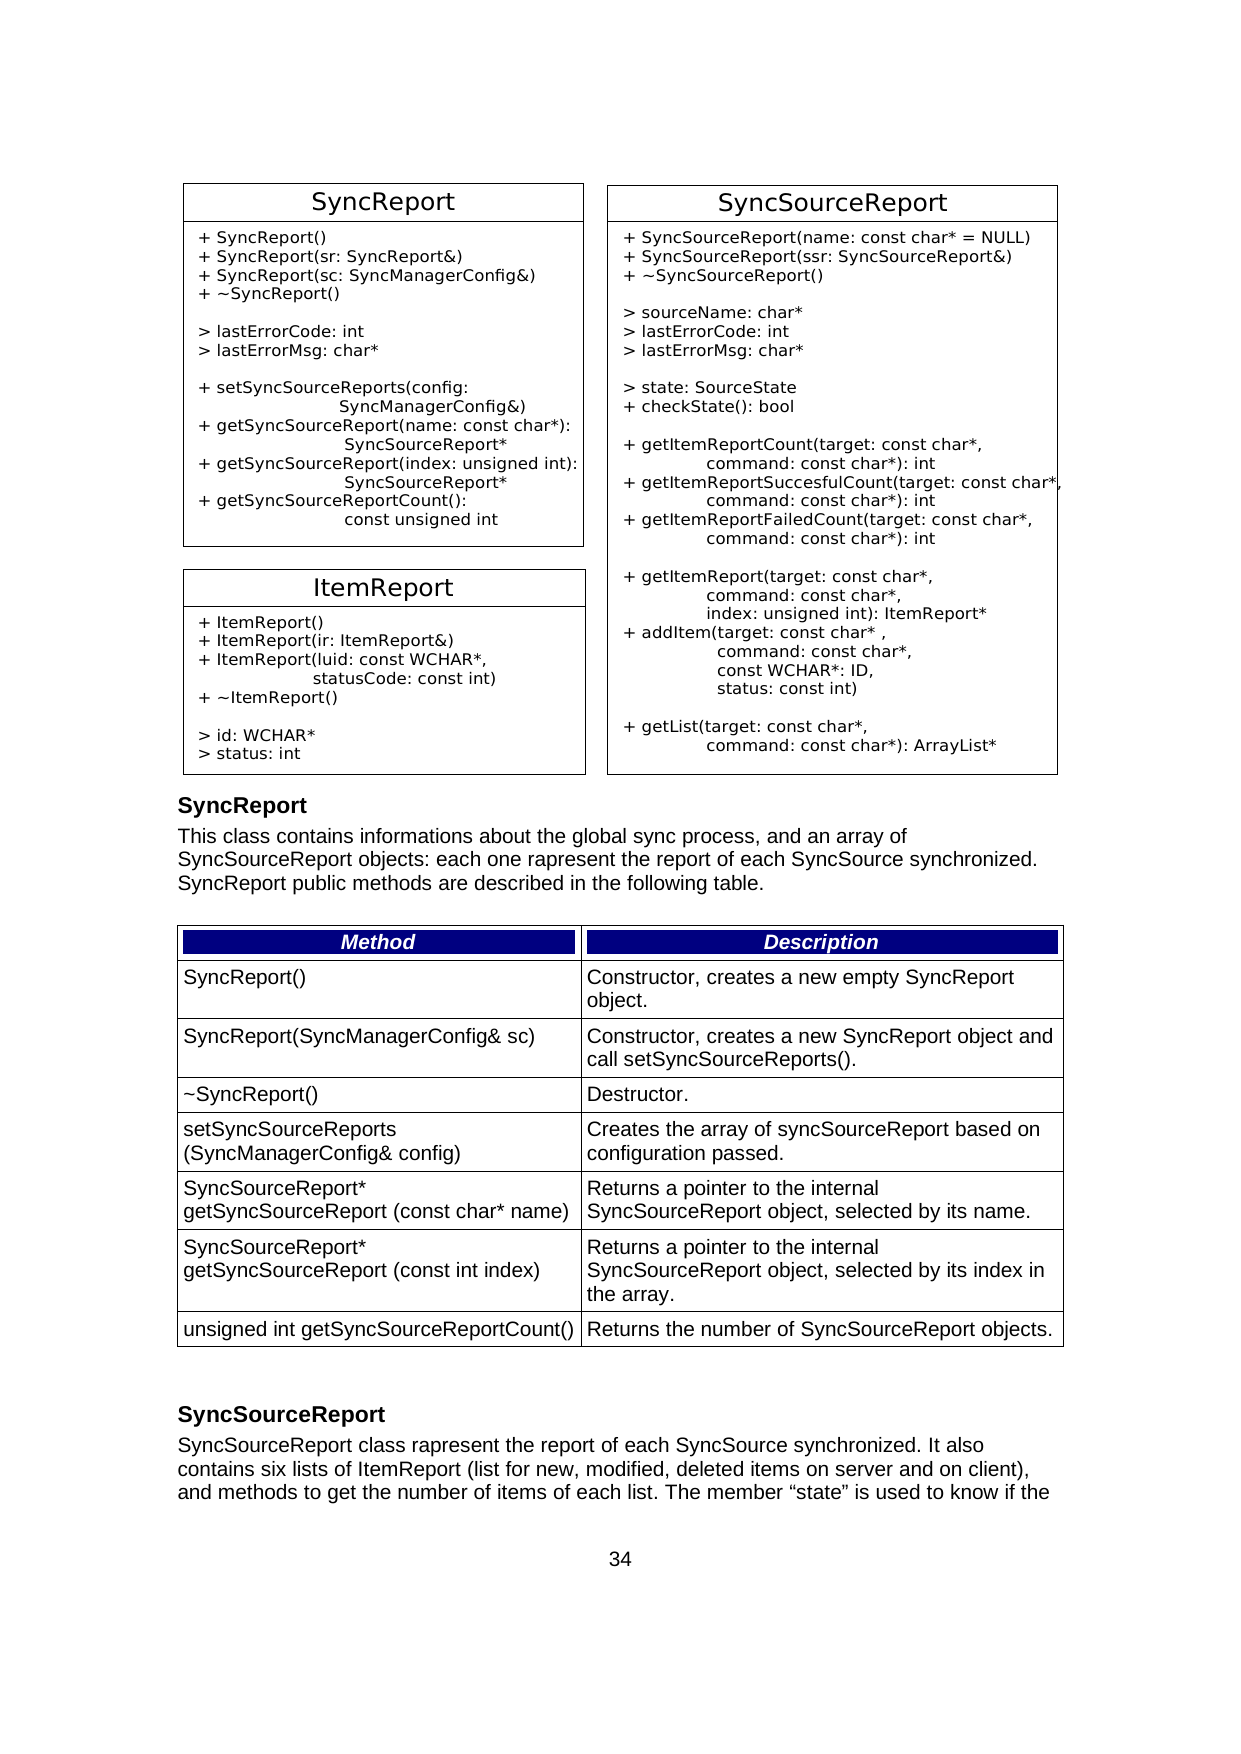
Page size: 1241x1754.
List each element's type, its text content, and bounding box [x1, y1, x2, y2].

table_cell SyncReport() [178, 961, 581, 1018]
table_cell SyncReport(SyncManagerConfig& sc) [178, 1019, 581, 1077]
subtitle SyncReport [177, 177, 1063, 818]
table_cell Destructor. [582, 1078, 1063, 1112]
table_cell Returns the number of SyncSourceReport objects. [582, 1312, 1063, 1346]
table_header Description [582, 926, 1063, 960]
table_cell SyncSourceReport* getSyncSourceReport (const char* name) [178, 1172, 581, 1229]
text This class contains informations about the global sync process, and an array of SyncSourceReport objects: each one rapresent the report of each SyncSource synchronized. [177, 824, 1063, 871]
table_cell Creates the array of syncSourceReport based on configuration passed. [582, 1113, 1063, 1171]
text SyncReport public methods are described in the following table. [177, 871, 1063, 895]
table_header Method [178, 926, 581, 960]
table_cell SyncSourceReport* getSyncSourceReport (const int index) [178, 1230, 581, 1311]
text SyncSourceReport class rapresent the report of each SyncSource synchronized. It also contains six lists of ItemReport (list for new, modified, deleted items on server and on client), and methods to get the number of items of each list. The member “state” is used to know if the [177, 1433, 1063, 1504]
table_cell unsigned int getSyncSourceReportCount() [178, 1312, 581, 1346]
table_cell Returns a pointer to the internal SyncSourceReport object, selected by its index in the array. [582, 1230, 1063, 1311]
table_cell setSyncSourceReports (SyncManagerConfig& config) [178, 1113, 581, 1171]
table_cell Returns a pointer to the internal SyncSourceReport object, selected by its name. [582, 1172, 1063, 1229]
table_cell Constructor, creates a new empty SyncReport object. [582, 961, 1063, 1018]
table_cell Constructor, creates a new SyncReport object and call setSyncSourceReports(). [582, 1019, 1063, 1077]
table_cell ~SyncReport() [178, 1078, 581, 1112]
subtitle SyncSourceReport [177, 1401, 1063, 1427]
